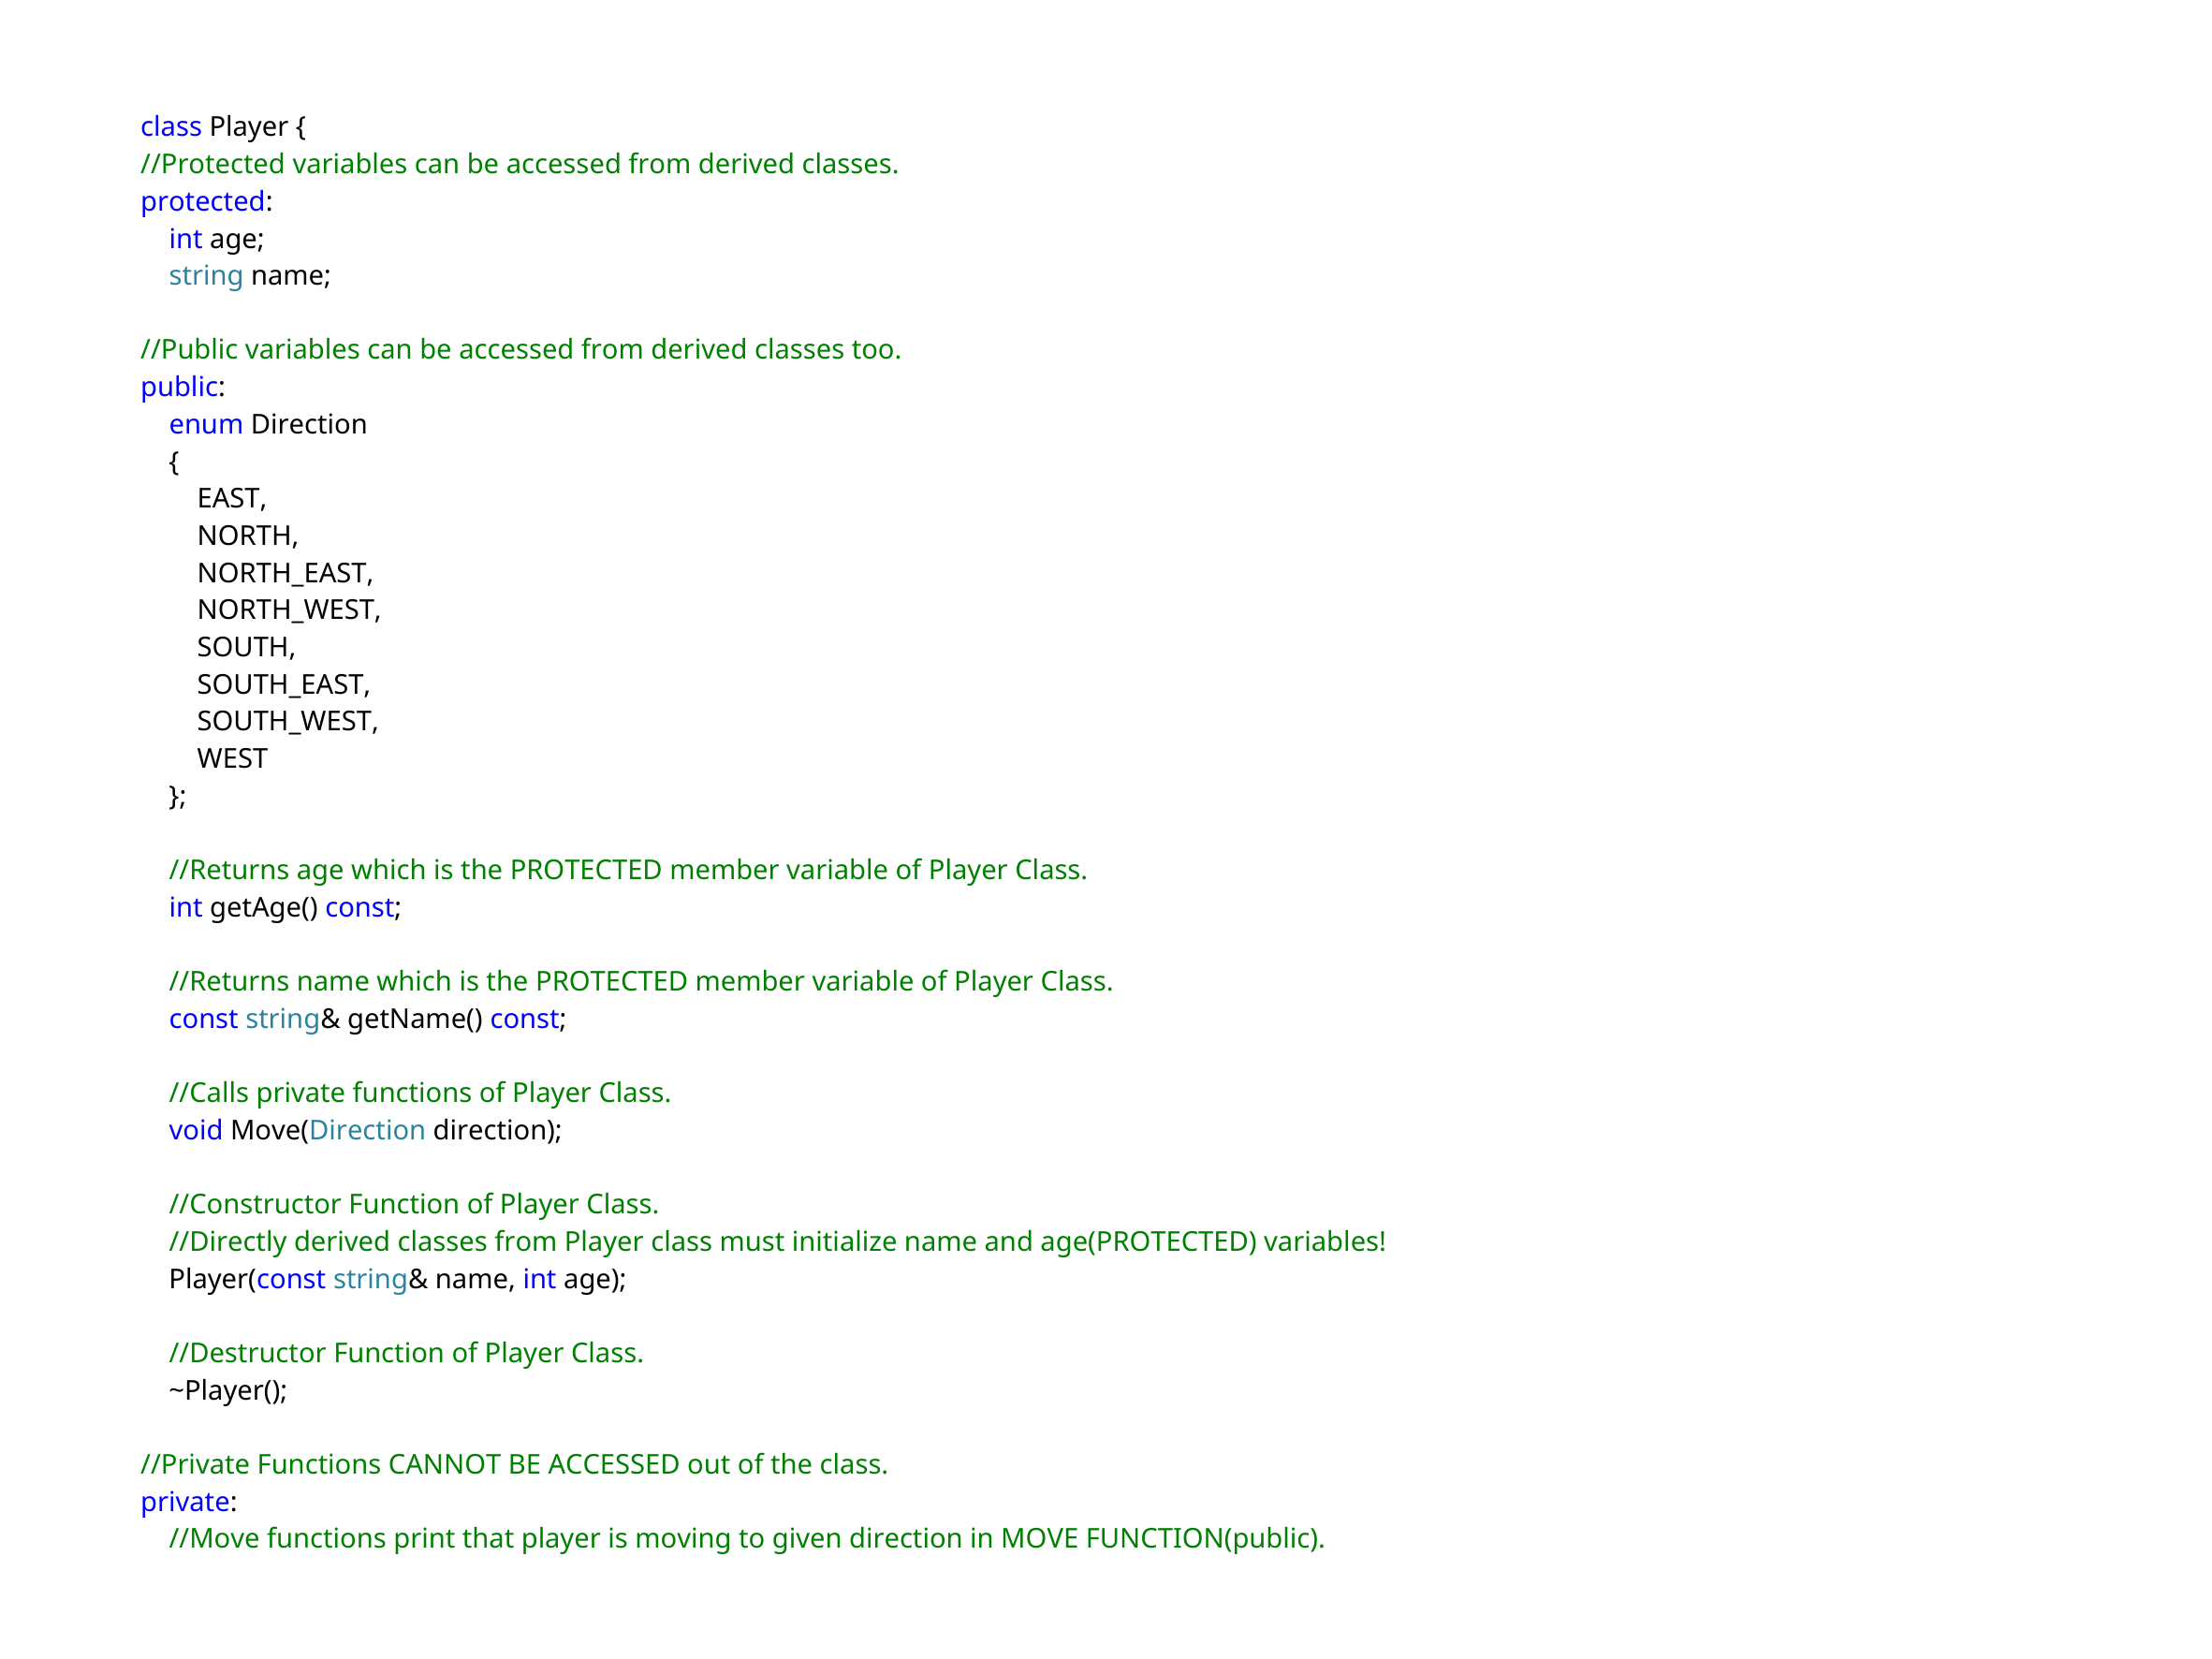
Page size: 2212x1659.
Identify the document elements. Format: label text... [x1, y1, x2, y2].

text class Player { [140, 108, 2071, 144]
text //Returns name which is the PROTECTED member variable of Player Class. [140, 962, 2071, 999]
text //Move functions print that player is moving to given direction in MOVE FUNCTION(public). [140, 1520, 2071, 1556]
text //Protected variables can be accessed from derived classes. [140, 144, 2071, 182]
text SOUTH_WEST, [140, 702, 2071, 739]
text //Returns age which is the PROTECTED member variable of Player Class. [140, 850, 2071, 888]
text NORTH_EAST, [140, 553, 2071, 591]
text private: [140, 1482, 2071, 1520]
text //Public variables can be accessed from derived classes too. [140, 330, 2071, 367]
text protected: [140, 182, 2071, 219]
text string name; [140, 256, 2071, 293]
text int age; [140, 219, 2071, 256]
text //Directly derived classes from Player class must initialize name and age(PROTECTED) variables! [140, 1222, 2071, 1259]
text void Move(Direction direction); [140, 1110, 2071, 1148]
text NORTH, [140, 516, 2071, 553]
text }; [140, 776, 2071, 814]
text SOUTH, [140, 627, 2071, 665]
text SOUTH_EAST, [140, 665, 2071, 702]
text const string& getName() const; [140, 999, 2071, 1036]
text ~Player(); [140, 1371, 2071, 1408]
text Player(const string& name, int age); [140, 1259, 2071, 1297]
text { [140, 442, 2071, 479]
text int getAge() const; [140, 888, 2071, 925]
text enum Direction [140, 404, 2071, 442]
text EAST, [140, 479, 2071, 516]
text //Calls private functions of Player Class. [140, 1074, 2071, 1110]
text NORTH_WEST, [140, 591, 2071, 627]
text //Destructor Function of Player Class. [140, 1333, 2071, 1371]
text public: [140, 367, 2071, 404]
text WEST [140, 739, 2071, 776]
text //Private Functions CANNOT BE ACCESSED out of the class. [140, 1445, 2071, 1482]
text //Constructor Function of Player Class. [140, 1185, 2071, 1222]
